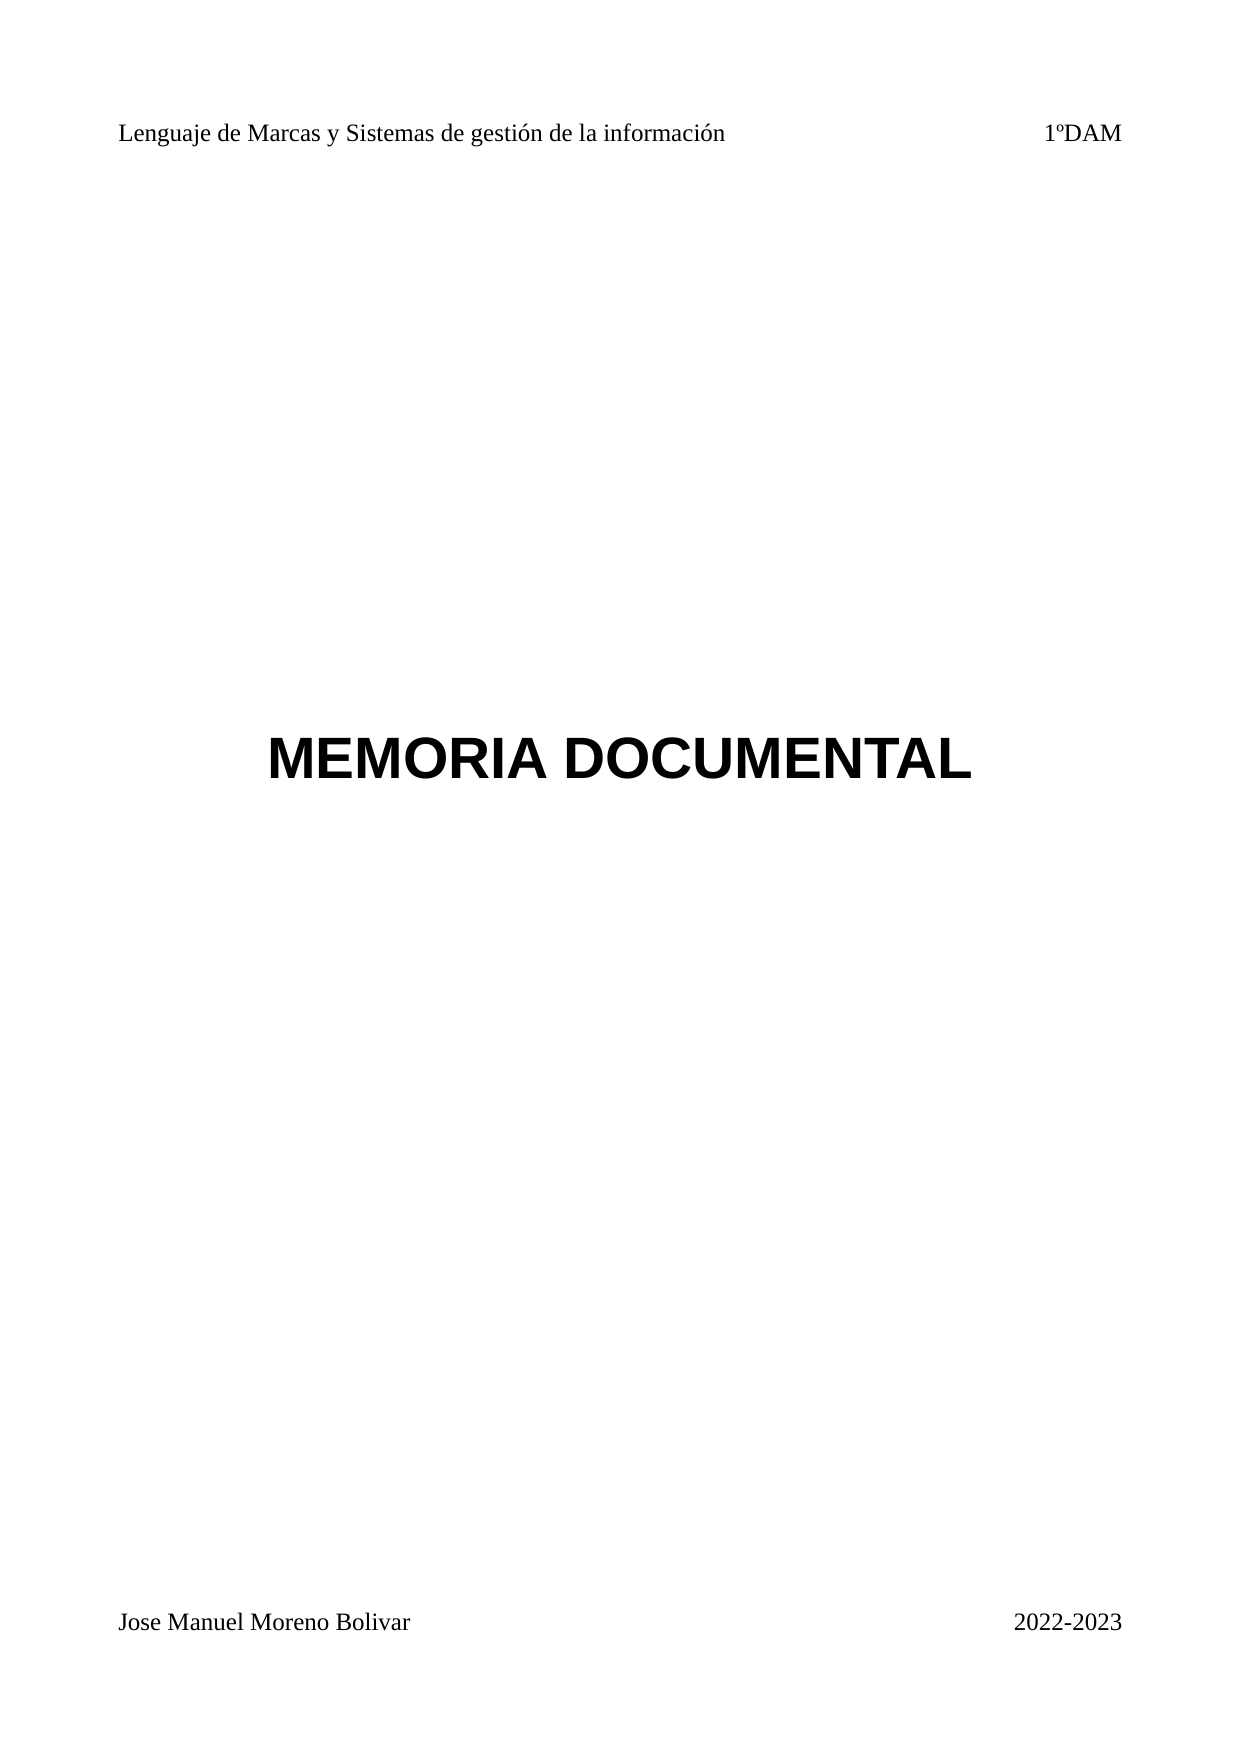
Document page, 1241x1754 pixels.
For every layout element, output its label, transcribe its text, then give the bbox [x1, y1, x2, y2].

title MEMORIA DOCUMENTAL [118, 724, 1122, 791]
